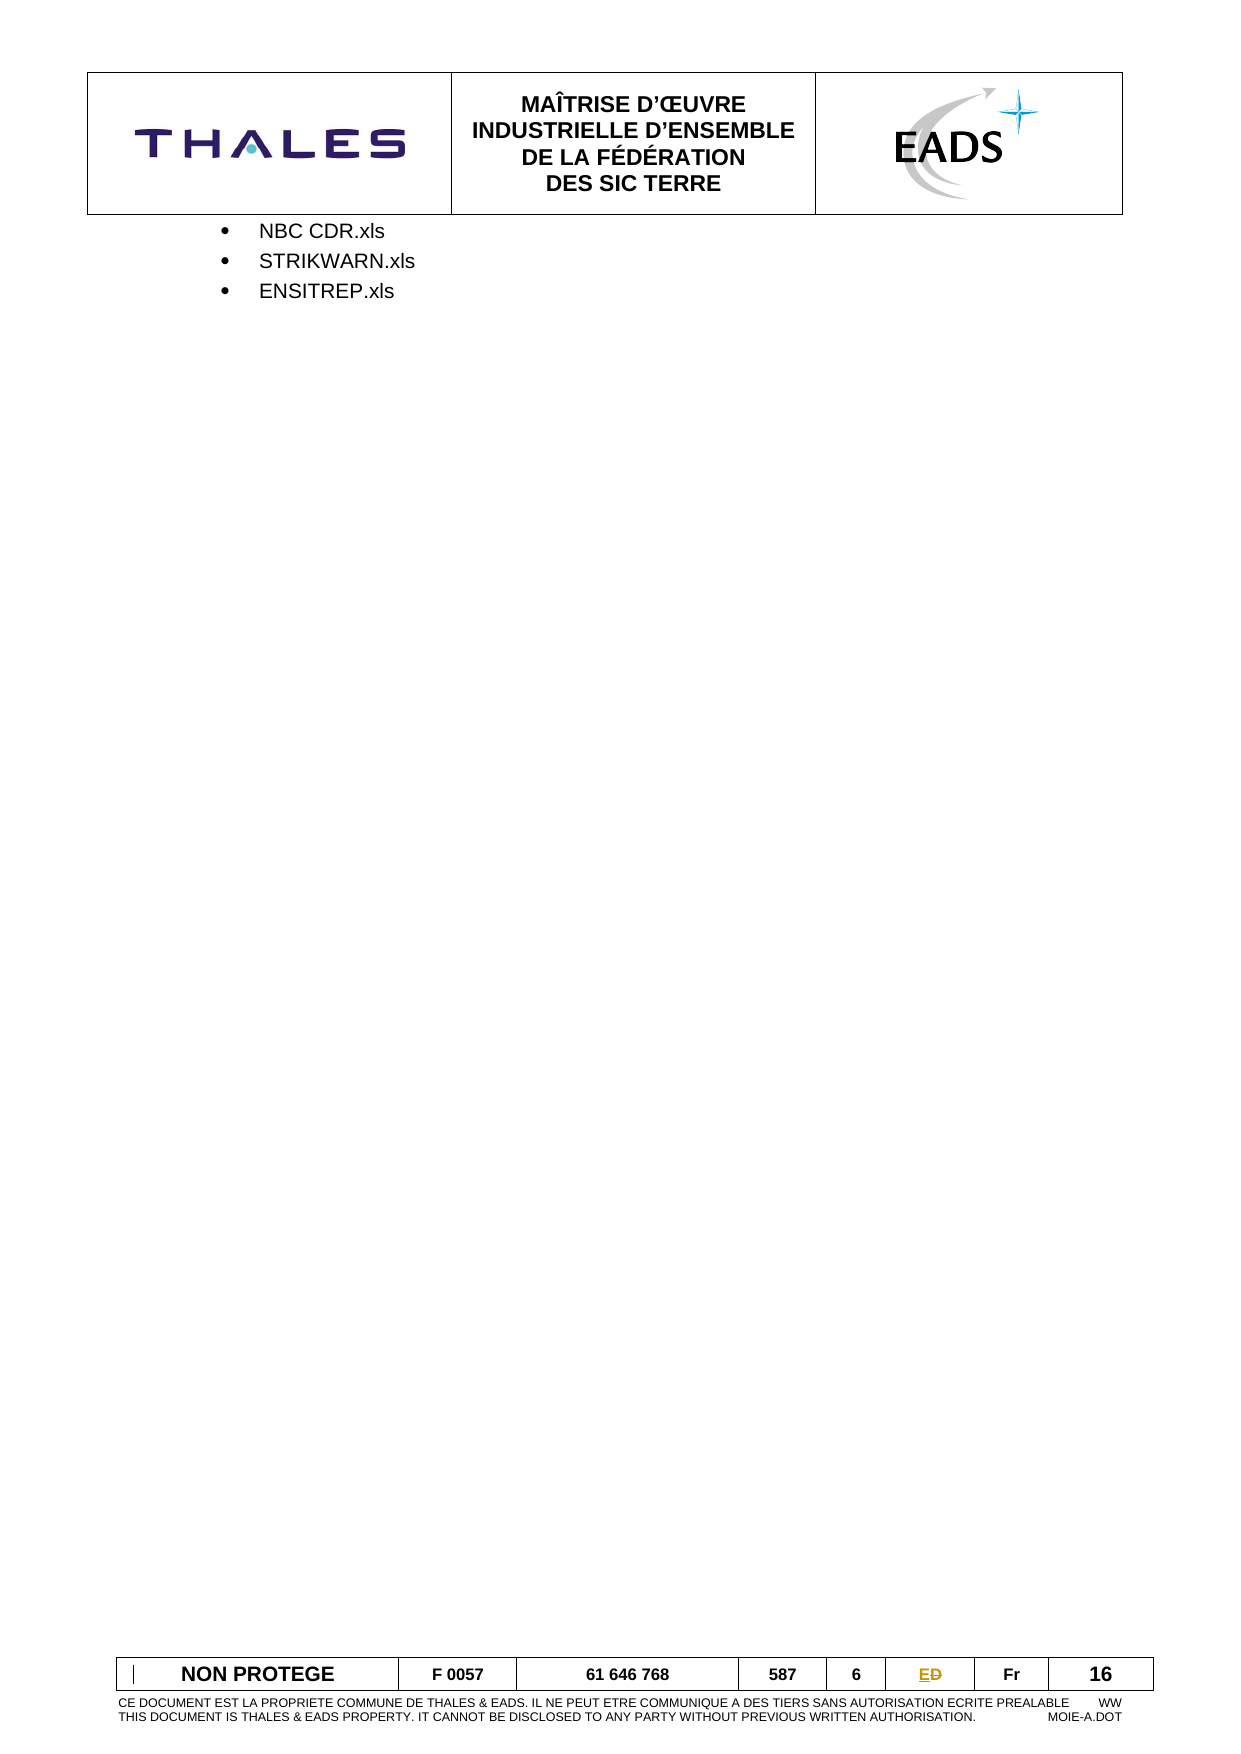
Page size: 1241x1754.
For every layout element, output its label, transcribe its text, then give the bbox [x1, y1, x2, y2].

list STRIKWARN.xls [221, 249, 1122, 273]
picture [888, 81, 1050, 206]
list NBC CDR.xls [221, 218, 1122, 243]
picture [111, 108, 428, 179]
list ENSITREP.xls [221, 279, 1122, 303]
